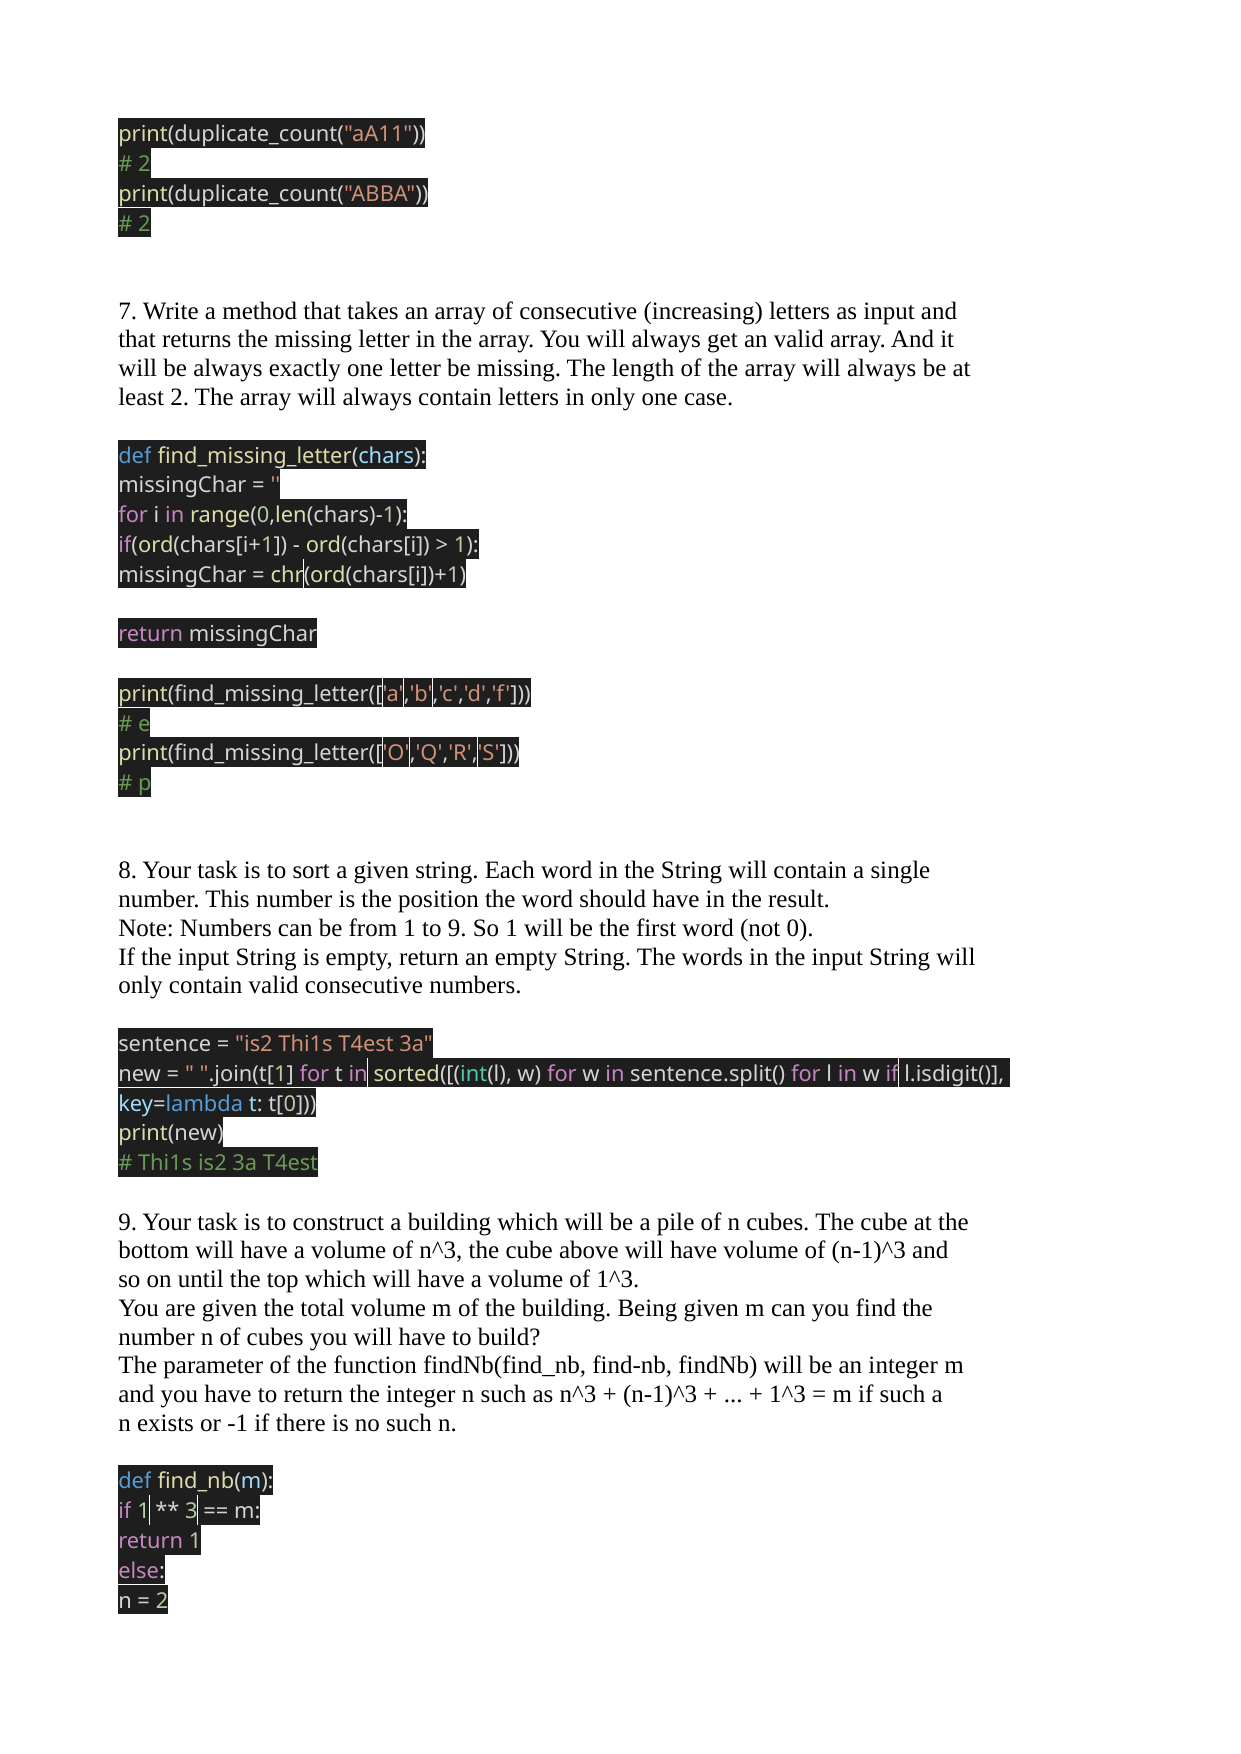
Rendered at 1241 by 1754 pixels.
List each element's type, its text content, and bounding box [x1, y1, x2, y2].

text number n of cubes you will have to build? [118, 1322, 1122, 1350]
text You are given the total volume m of the building. Being given m can you find the [118, 1293, 1122, 1322]
text that returns the missing letter in the array. You will always get an valid array. And it [118, 324, 1122, 353]
text if 1 ** 3 == m: [118, 1495, 1122, 1525]
text n exists or -1 if there is no such n. [118, 1408, 1122, 1437]
text If the input String is empty, return an empty String. The words in the input String will [118, 942, 1122, 970]
text least 2. The array will always contain letters in only one case. [118, 382, 1122, 411]
text 9. Your task is to construct a building which will be a pile of n cubes. The cube at the [118, 1207, 1122, 1235]
text print(duplicate_count("aA11")) [118, 118, 1122, 148]
text # p [118, 767, 1122, 797]
text for i in range(0,len(chars)-1): [118, 499, 1122, 529]
text def find_missing_letter(chars): [118, 439, 1122, 469]
text 7. Write a method that takes an array of consecutive (increasing) letters as input and [118, 296, 1122, 324]
text sentence = "is2 Thi1s T4est 3a" [118, 1028, 1122, 1058]
text return missingChar [118, 618, 1122, 648]
text print(new) [118, 1117, 1122, 1147]
text return 1 [118, 1525, 1122, 1555]
text # 2 [118, 148, 1122, 178]
text 8. Your task is to sort a given string. Each word in the String will contain a single [118, 855, 1122, 884]
text new = " ".join(t[1] for t in sorted([(int(l), w) for w in sentence.split() for l in w if l.isdigit()], key=lambda t: t[0])) [118, 1058, 1122, 1117]
text print(duplicate_count("ABBA")) [118, 178, 1122, 207]
text if(ord(chars[i+1]) - ord(chars[i]) > 1): [118, 529, 1122, 559]
text number. This number is the position the word should have in the result. [118, 884, 1122, 913]
text so on until the top which will have a volume of 1^3. [118, 1264, 1122, 1293]
text missingChar = '' [118, 469, 1122, 499]
text and you have to return the integer n such as n^3 + (n-1)^3 + ... + 1^3 = m if such a [118, 1379, 1122, 1408]
text print(find_missing_letter(['O','Q','R','S'])) [118, 737, 1122, 767]
text will be always exactly one letter be missing. The length of the array will always be at [118, 353, 1122, 382]
text The parameter of the function findNb(find_nb, find-nb, findNb) will be an integer m [118, 1350, 1122, 1379]
text else: [118, 1555, 1122, 1584]
text bottom will have a volume of n^3, the cube above will have volume of (n-1)^3 and [118, 1235, 1122, 1264]
text missingChar = chr(ord(chars[i])+1) [118, 559, 1122, 588]
text # 2 [118, 207, 1122, 237]
text def find_nb(m): [118, 1465, 1122, 1495]
text # e [118, 707, 1122, 737]
text only contain valid consecutive numbers. [118, 970, 1122, 999]
text n = 2 [118, 1584, 1122, 1614]
text print(find_missing_letter(['a','b','c','d','f'])) [118, 678, 1122, 707]
text Note: Numbers can be from 1 to 9. So 1 will be the first word (not 0). [118, 913, 1122, 942]
text # Thi1s is2 3a T4est [118, 1147, 1122, 1177]
